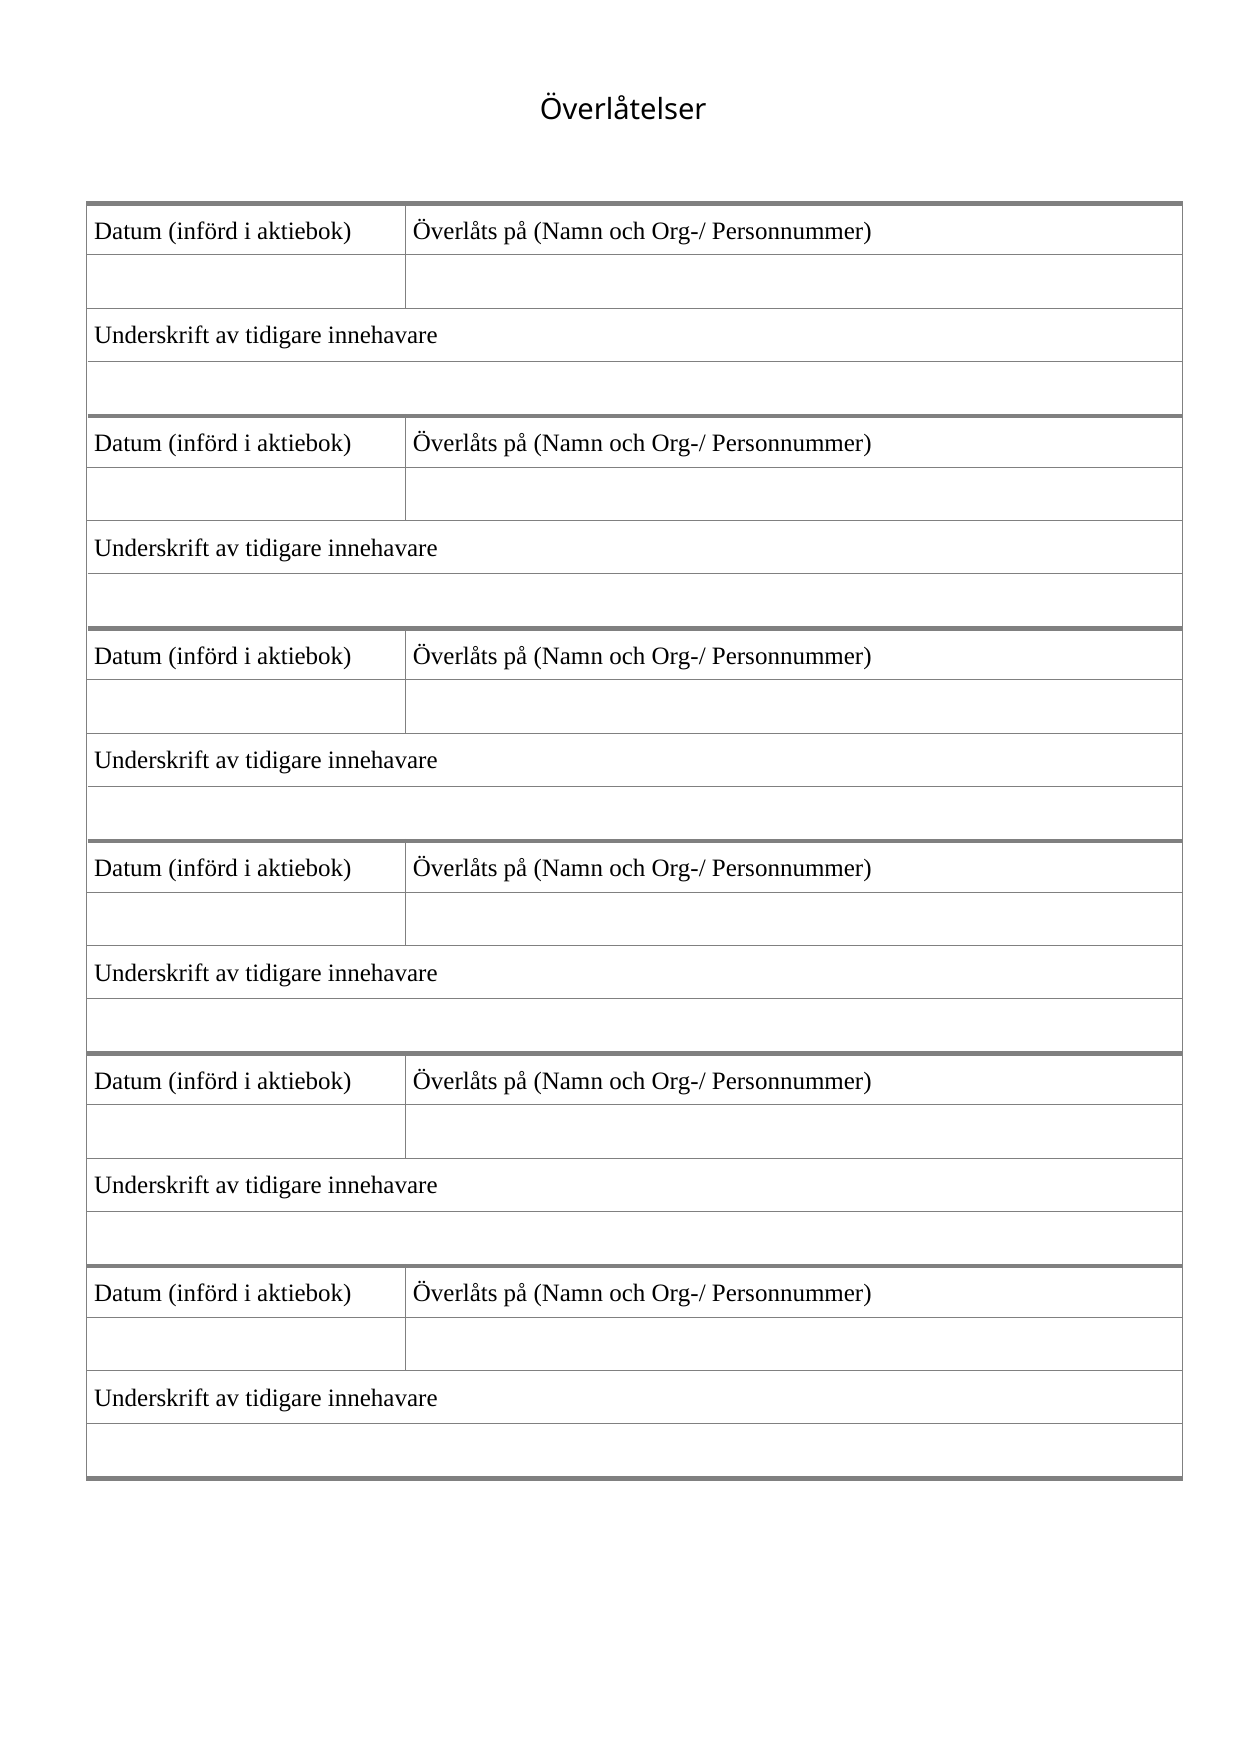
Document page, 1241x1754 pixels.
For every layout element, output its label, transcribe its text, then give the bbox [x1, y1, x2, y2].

table_cell [87, 1424, 1182, 1476]
text Överlåtelser [94, 89, 1152, 128]
table_cell [87, 999, 1182, 1051]
table_cell [87, 468, 405, 520]
table_cell [87, 1318, 405, 1370]
table_cell Överlåts på (Namn och Org-/ Personnummer) [406, 631, 1182, 679]
table_cell [87, 574, 1182, 626]
table_cell [406, 468, 1182, 520]
table_cell Datum (införd i aktiebok) [87, 627, 405, 679]
table_cell [87, 1105, 405, 1157]
table_cell Underskrift av tidigare innehavare [87, 521, 1182, 573]
table_cell [406, 1318, 1182, 1370]
table_cell Överlåts på (Namn och Org-/ Personnummer) [406, 1056, 1182, 1104]
table_cell [406, 1105, 1182, 1157]
table_cell Underskrift av tidigare innehavare [87, 309, 1182, 361]
table_cell Datum (införd i aktiebok) [87, 1056, 405, 1104]
table_cell Underskrift av tidigare innehavare [87, 1371, 1182, 1423]
table_cell Överlåts på (Namn och Org-/ Personnummer) [406, 1268, 1182, 1317]
table_cell [87, 680, 405, 732]
table_cell Överlåts på (Namn och Org-/ Personnummer) [406, 418, 1182, 467]
table_cell Datum (införd i aktiebok) [87, 840, 405, 892]
table_cell Datum (införd i aktiebok) [87, 415, 405, 467]
table_cell Underskrift av tidigare innehavare [87, 946, 1182, 998]
table_cell Datum (införd i aktiebok) [87, 1268, 405, 1317]
table_header Överlåts på (Namn och Org-/ Personnummer) [406, 206, 1182, 254]
table_cell [406, 255, 1182, 307]
table_cell [406, 680, 1182, 732]
table_cell Underskrift av tidigare innehavare [87, 734, 1182, 786]
table_cell [87, 362, 1182, 414]
table_cell [87, 255, 405, 307]
table_header Datum (införd i aktiebok) [87, 206, 405, 254]
table_cell [406, 893, 1182, 945]
table_cell Överlåts på (Namn och Org-/ Personnummer) [406, 843, 1182, 892]
table_cell [87, 893, 405, 945]
table_cell [87, 787, 1182, 839]
table_cell Underskrift av tidigare innehavare [87, 1159, 1182, 1211]
table_cell [87, 1212, 1182, 1264]
